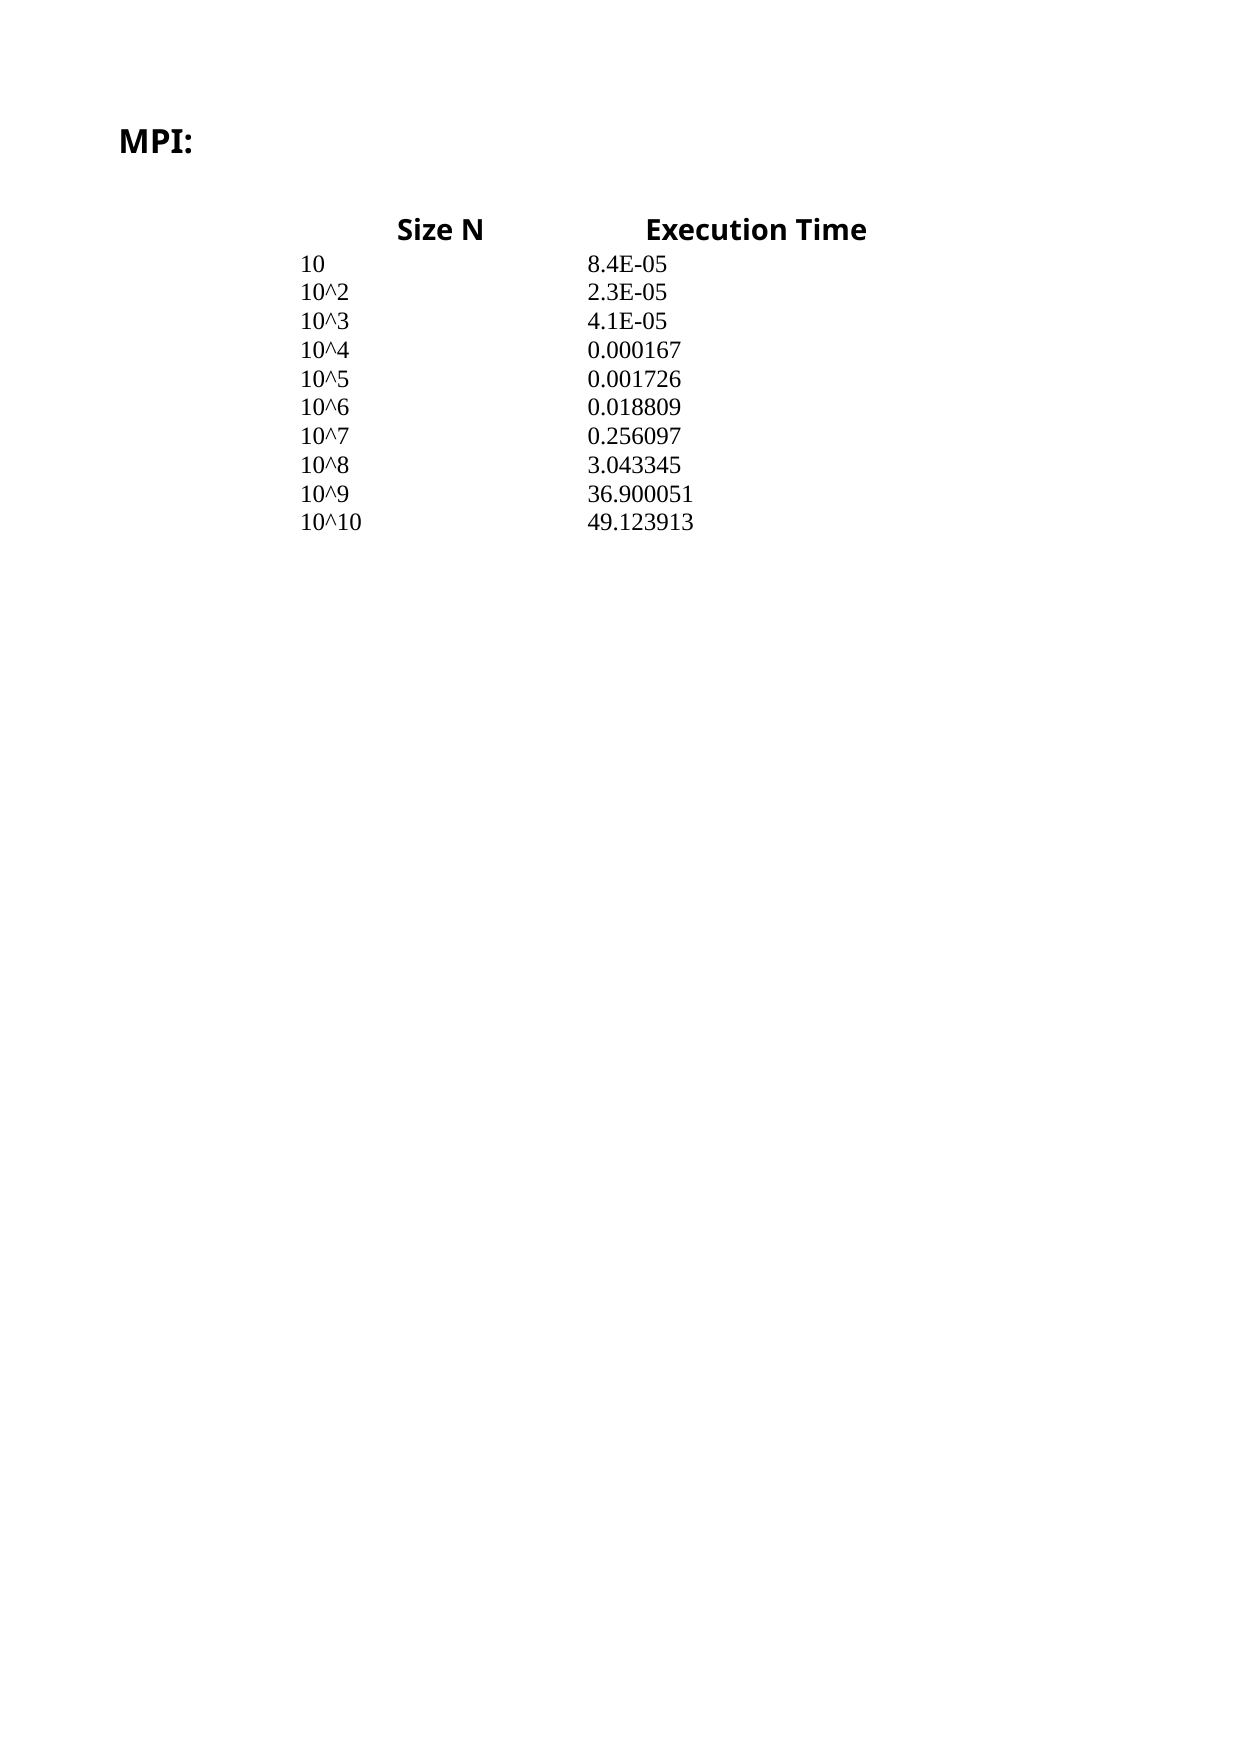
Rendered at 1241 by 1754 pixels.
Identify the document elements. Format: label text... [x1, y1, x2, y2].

table_cell 10^8 [297, 450, 584, 479]
table_cell 3.043345 [584, 450, 928, 479]
table_header Size N [297, 209, 584, 249]
table_cell 10^9 [297, 479, 584, 507]
table_cell 10^6 [297, 393, 584, 421]
table_cell 0.256097 [584, 421, 928, 450]
table_cell 0.000167 [584, 335, 928, 364]
table_cell 10^10 [297, 508, 584, 536]
table_cell 4.1E-05 [584, 306, 928, 335]
text MPI: [118, 118, 1122, 163]
table_cell 10^5 [297, 364, 584, 392]
table_cell 49.123913 [584, 508, 928, 536]
table_cell 0.001726 [584, 364, 928, 392]
table_cell 10 [297, 249, 584, 277]
table_cell 2.3E-05 [584, 278, 928, 306]
table_cell 10^7 [297, 421, 584, 450]
table_cell 0.018809 [584, 393, 928, 421]
table_cell 10^2 [297, 278, 584, 306]
table_cell 36.900051 [584, 479, 928, 507]
table_header Execution Time [584, 209, 928, 249]
table_cell 10^4 [297, 335, 584, 364]
table_cell 10^3 [297, 306, 584, 335]
table_cell 8.4E-05 [584, 249, 928, 277]
